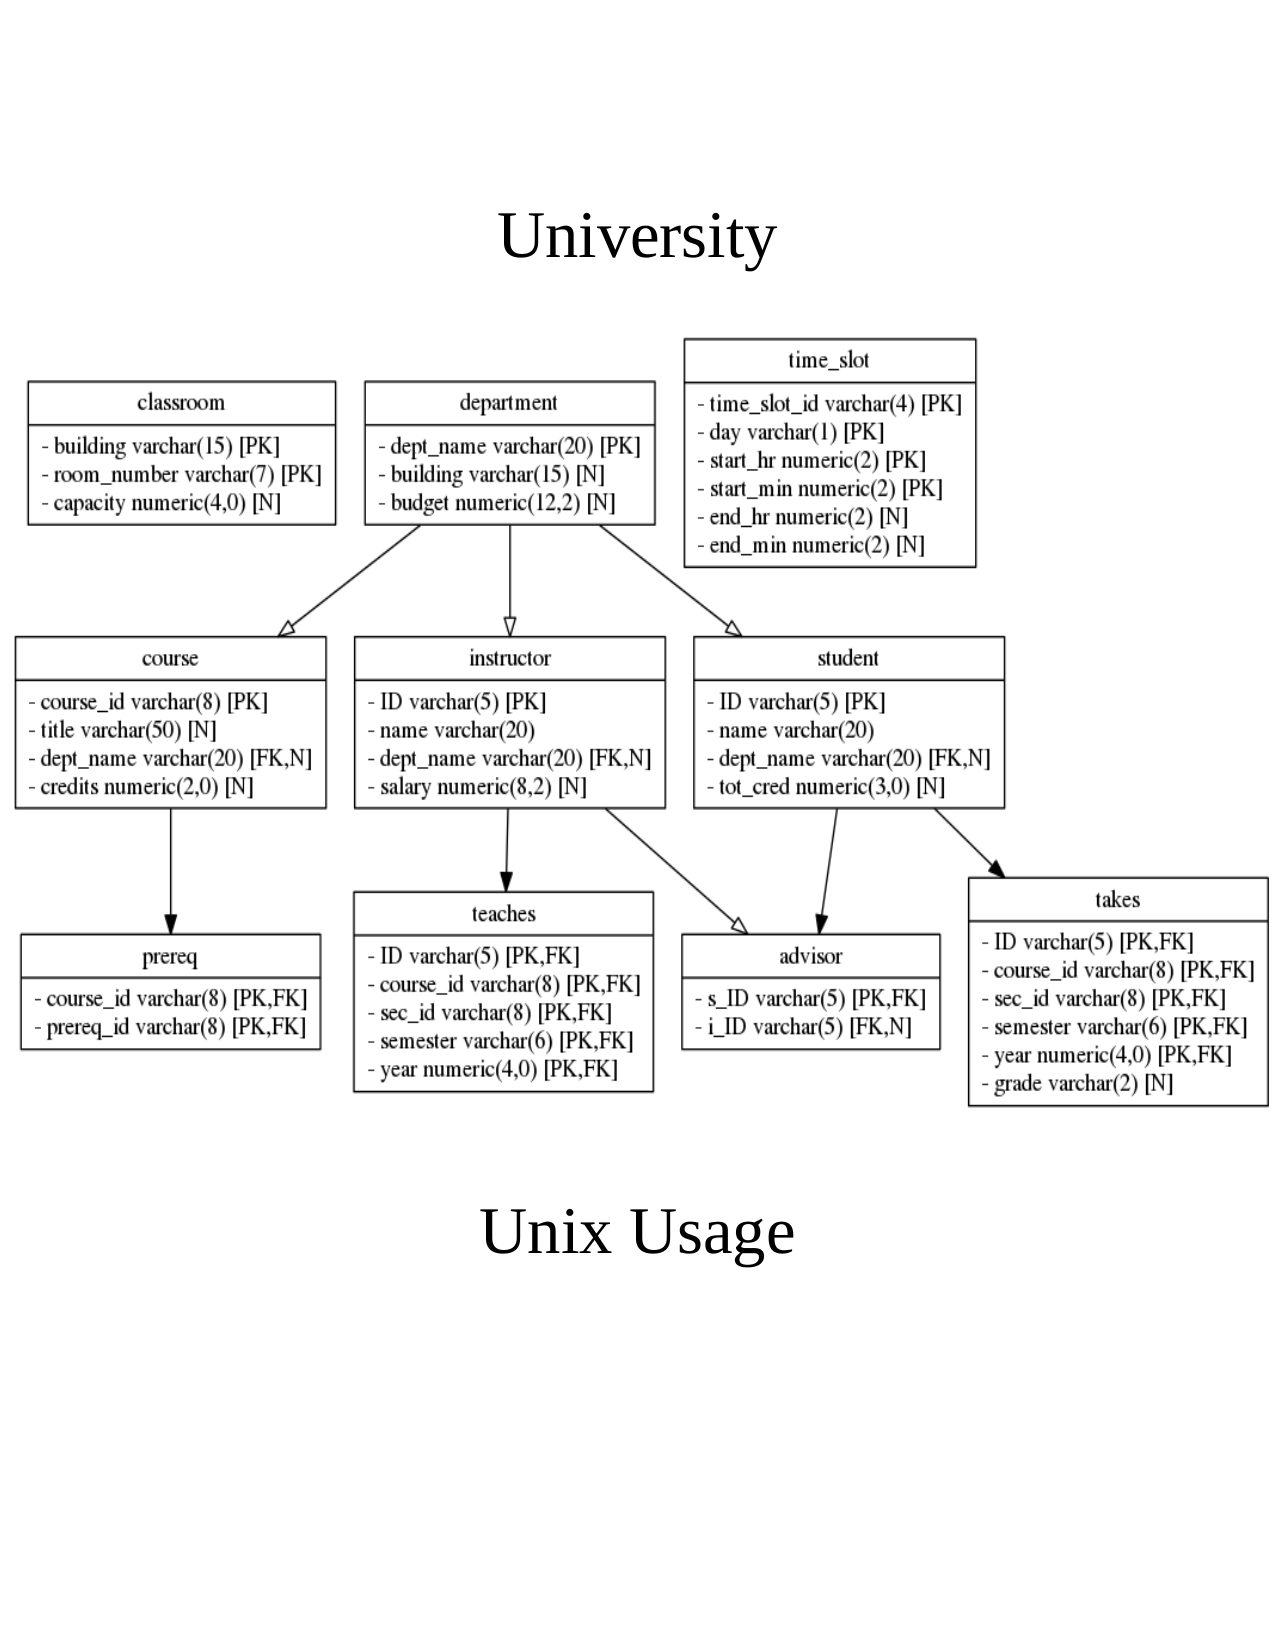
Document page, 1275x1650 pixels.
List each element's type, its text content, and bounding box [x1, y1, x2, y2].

text Unix Usage [118, 1191, 1157, 1268]
text University [118, 195, 1157, 271]
picture [11, 331, 1275, 1115]
